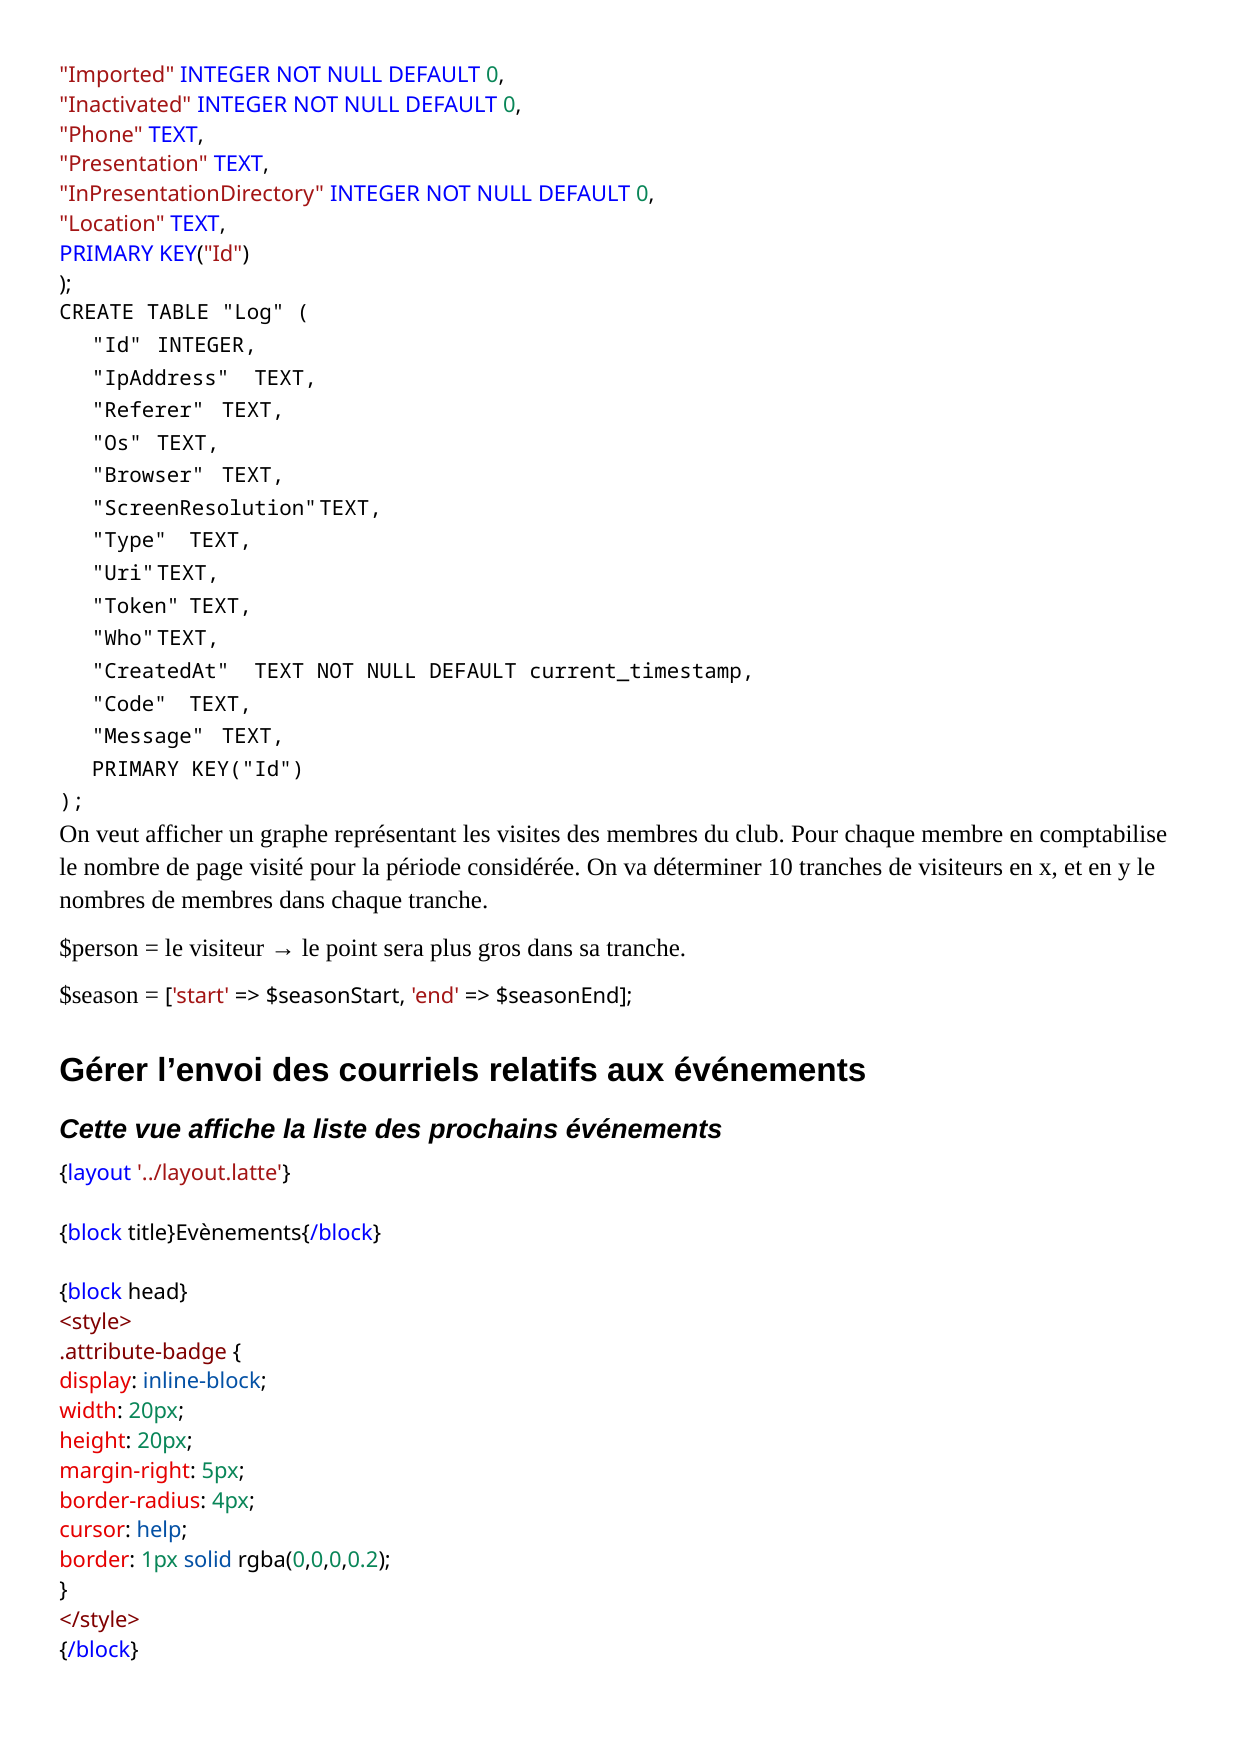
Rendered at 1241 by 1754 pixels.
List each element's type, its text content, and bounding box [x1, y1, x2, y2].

text "Type" TEXT, [59, 526, 1181, 554]
text height: 20px; [59, 1425, 1181, 1455]
subtitle Gérer l’envoi des courriels relatifs aux événements [59, 1050, 1181, 1088]
text ); [59, 786, 1181, 815]
text {layout '../layout.latte'} [59, 1157, 1181, 1187]
text $person = le visiteur → le point sera plus gros dans sa tranche. [59, 933, 1181, 961]
text margin-right: 5px; [59, 1455, 1181, 1484]
text border-radius: 4px; [59, 1484, 1181, 1514]
text "Imported" INTEGER NOT NULL DEFAULT 0, [59, 59, 1181, 89]
text "Presentation" TEXT, [59, 148, 1181, 178]
text "Uri" TEXT, [59, 558, 1181, 587]
text "CreatedAt" TEXT NOT NULL DEFAULT current_timestamp, [59, 656, 1181, 684]
text "InPresentationDirectory" INTEGER NOT NULL DEFAULT 0, [59, 178, 1181, 208]
text "Token" TEXT, [59, 591, 1181, 619]
text "Who" TEXT, [59, 623, 1181, 652]
text border: 1px solid rgba(0,0,0,0.2); [59, 1544, 1181, 1574]
text PRIMARY KEY("Id") [59, 238, 1181, 268]
text "Os" TEXT, [59, 428, 1181, 456]
text "Location" TEXT, [59, 208, 1181, 238]
text "Browser" TEXT, [59, 460, 1181, 489]
text "Code" TEXT, [59, 689, 1181, 717]
text "Id" INTEGER, [59, 330, 1181, 358]
text width: 20px; [59, 1395, 1181, 1425]
text "IpAddress" TEXT, [59, 363, 1181, 391]
text PRIMARY KEY("Id") [59, 754, 1181, 782]
text $season = ['start' => $seasonStart, 'end' => $seasonEnd]; [59, 980, 1181, 1010]
text {/block} [59, 1633, 1181, 1663]
text "Inactivated" INTEGER NOT NULL DEFAULT 0, [59, 89, 1181, 119]
text .attribute-badge { [59, 1336, 1181, 1365]
text {block head} [59, 1276, 1181, 1306]
text CREATE TABLE "Log" ( [59, 297, 1181, 326]
text {block title}Evènements{/block} [59, 1217, 1181, 1246]
text <style> [59, 1306, 1181, 1336]
text "Referer" TEXT, [59, 395, 1181, 424]
text } [59, 1574, 1181, 1604]
text display: inline-block; [59, 1365, 1181, 1395]
text "Phone" TEXT, [59, 119, 1181, 148]
text On veut afficher un graphe représentant les visites des membres du club. Pour chaque membre en comptabilise le nombre de page visité pour la période considérée. On va déterminer 10 tranches de visiteurs en x, et en y le nombres de membres dans chaque tranche. [59, 819, 1181, 914]
text ); [59, 268, 1181, 297]
text </style> [59, 1604, 1181, 1633]
text "ScreenResolution" TEXT, [59, 493, 1181, 521]
text "Message" TEXT, [59, 721, 1181, 750]
text cursor: help; [59, 1514, 1181, 1544]
subtitle Cette vue affiche la liste des prochains événements [59, 1113, 1181, 1144]
